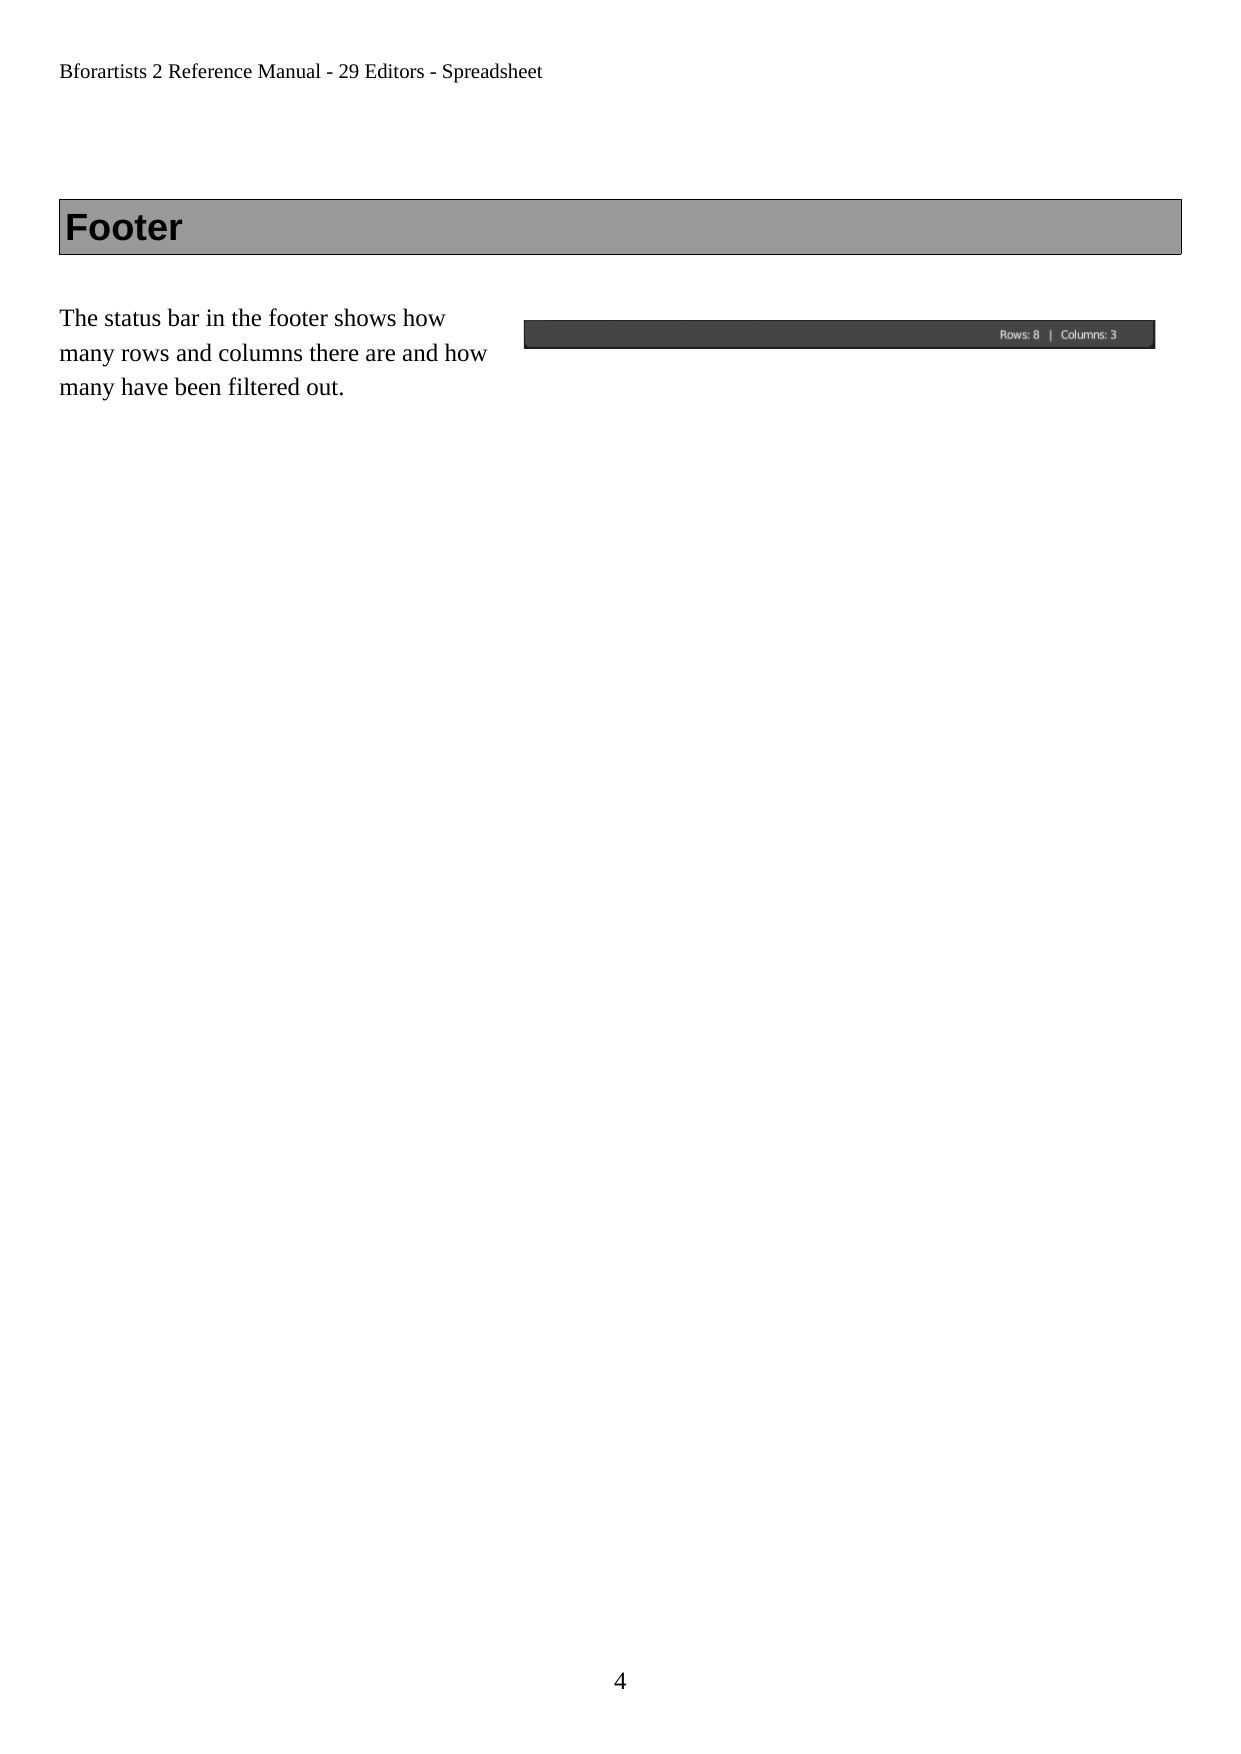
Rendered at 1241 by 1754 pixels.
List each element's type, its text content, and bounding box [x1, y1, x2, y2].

text The status bar in the footer shows how many rows and columns there are and how many have been filtered out. [59, 303, 1181, 401]
table_header Footer [60, 200, 1181, 254]
picture [523, 320, 1156, 349]
